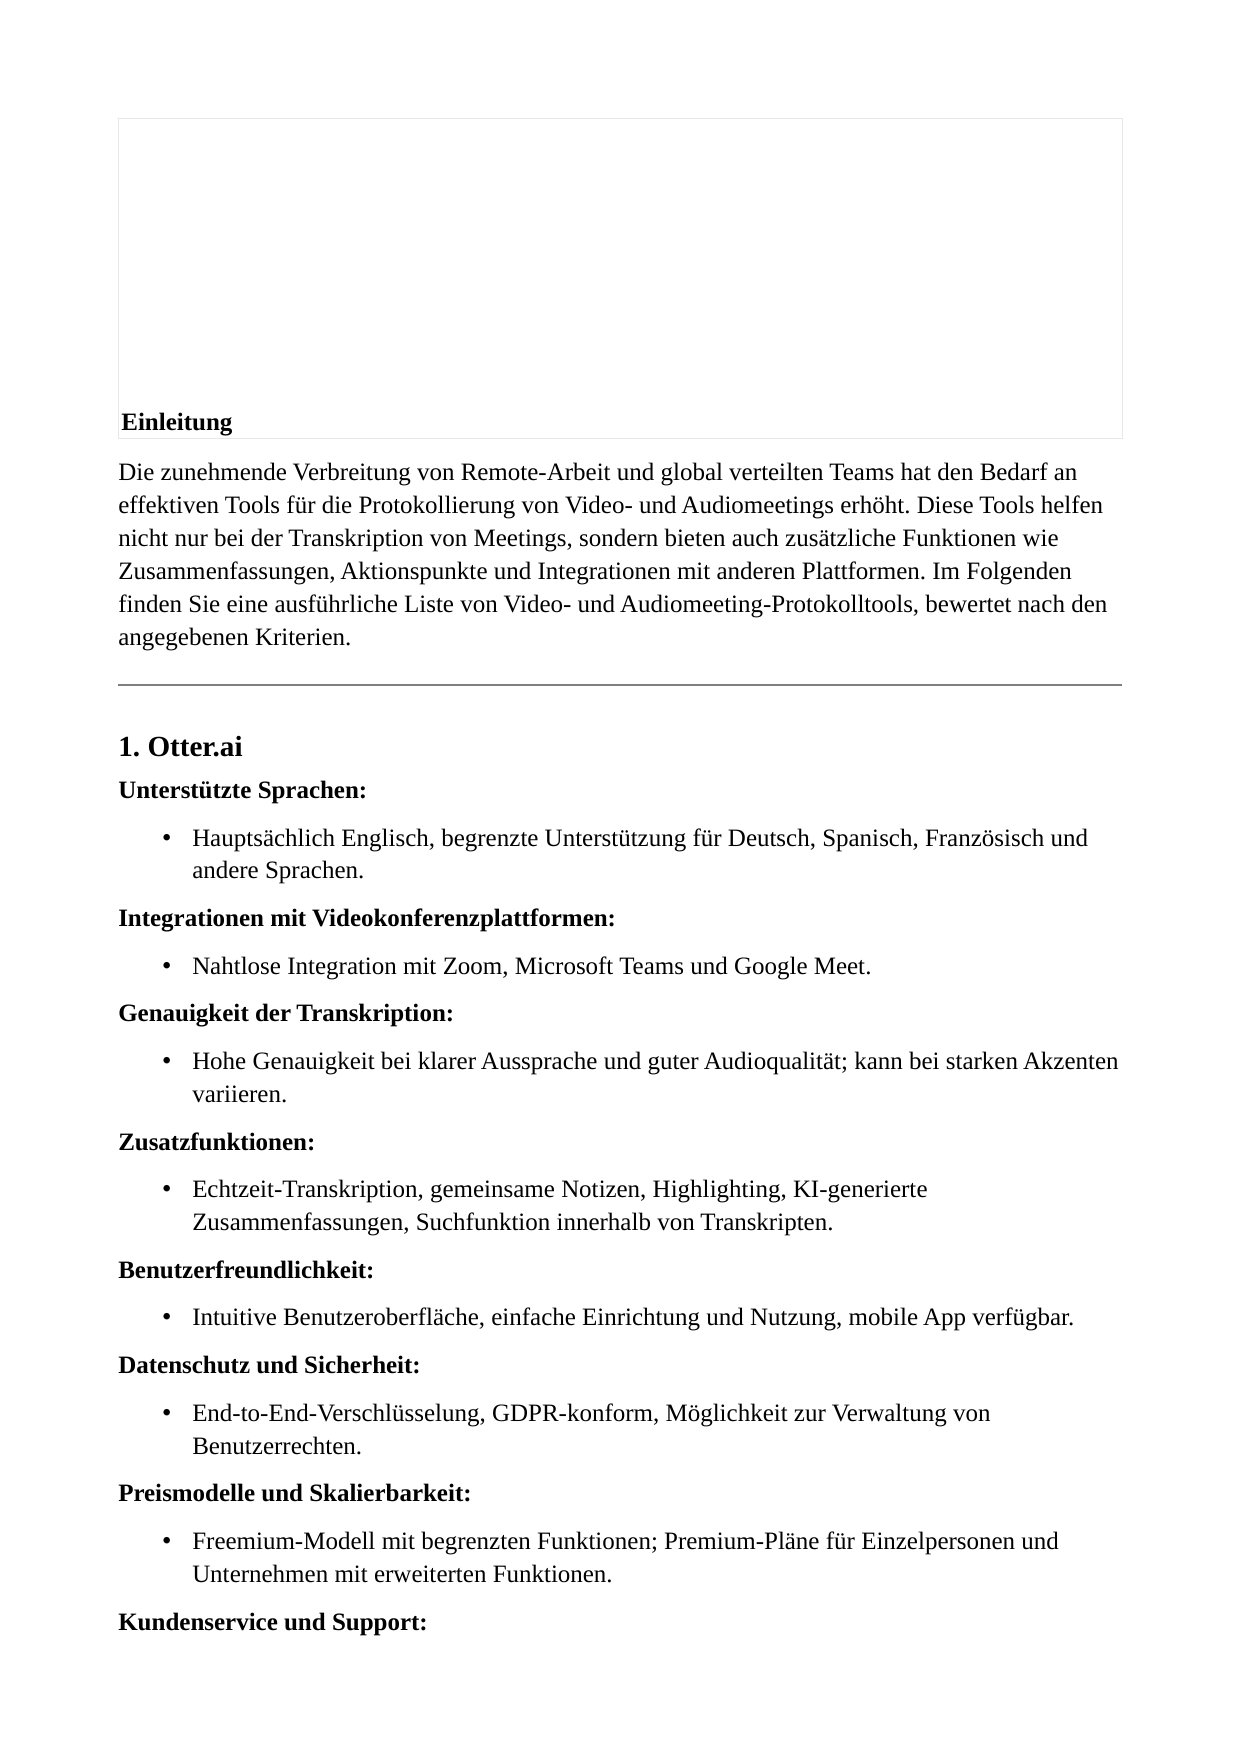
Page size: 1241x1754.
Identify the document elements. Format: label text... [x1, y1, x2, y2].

text Kundenservice und Support: [118, 1607, 1122, 1635]
subtitle 1. Otter.ai [118, 729, 1122, 762]
list Nahtlose Integration mit Zoom, Microsoft Teams und Google Meet. [162, 951, 1122, 979]
text Integrationen mit Videokonferenzplattformen: [118, 903, 1122, 932]
list Freemium-Modell mit begrenzten Funktionen; Premium-Pläne für Einzelpersonen und Unternehmen mit erweiterten Funktionen. [162, 1526, 1122, 1588]
text Preismodelle und Skalierbarkeit: [118, 1478, 1122, 1507]
text Unterstützte Sprachen: [118, 775, 1122, 804]
text Die zunehmende Verbreitung von Remote-Arbeit und global verteilten Teams hat den Bedarf an effektiven Tools für die Protokollierung von Video- und Audiomeetings erhöht. Diese Tools helfen nicht nur bei der Transkription von Meetings, sondern bieten auch zusätzliche Funktionen wie Zusammenfassungen, Aktionspunkte und Integrationen mit anderen Plattformen. Im Folgenden finden Sie eine ausführliche Liste von Video- und Audiomeeting-Protokolltools, bewertet nach den angegebenen Kriterien. [118, 457, 1122, 651]
list Hohe Genauigkeit bei klarer Aussprache und guter Audioqualität; kann bei starken Akzenten variieren. [162, 1046, 1122, 1108]
list End-to-End-Verschlüsselung, GDPR-konform, Möglichkeit zur Verwaltung von Benutzerrechten. [162, 1398, 1122, 1459]
text Einleitung [119, 404, 1122, 438]
text Zusatzfunktionen: [118, 1127, 1122, 1155]
text Benutzerfreundlichkeit: [118, 1255, 1122, 1284]
list Intuitive Benutzeroberfläche, einfache Einrichtung und Nutzung, mobile App verfügbar. [162, 1302, 1122, 1331]
text Datenschutz und Sicherheit: [118, 1350, 1122, 1379]
list Echtzeit-Transkription, gemeinsame Notizen, Highlighting, KI-generierte Zusammenfassungen, Suchfunktion innerhalb von Transkripten. [162, 1174, 1122, 1236]
list Hauptsächlich Englisch, begrenzte Unterstützung für Deutsch, Spanisch, Französisch und andere Sprachen. [162, 823, 1122, 884]
text Genauigkeit der Transkription: [118, 998, 1122, 1027]
